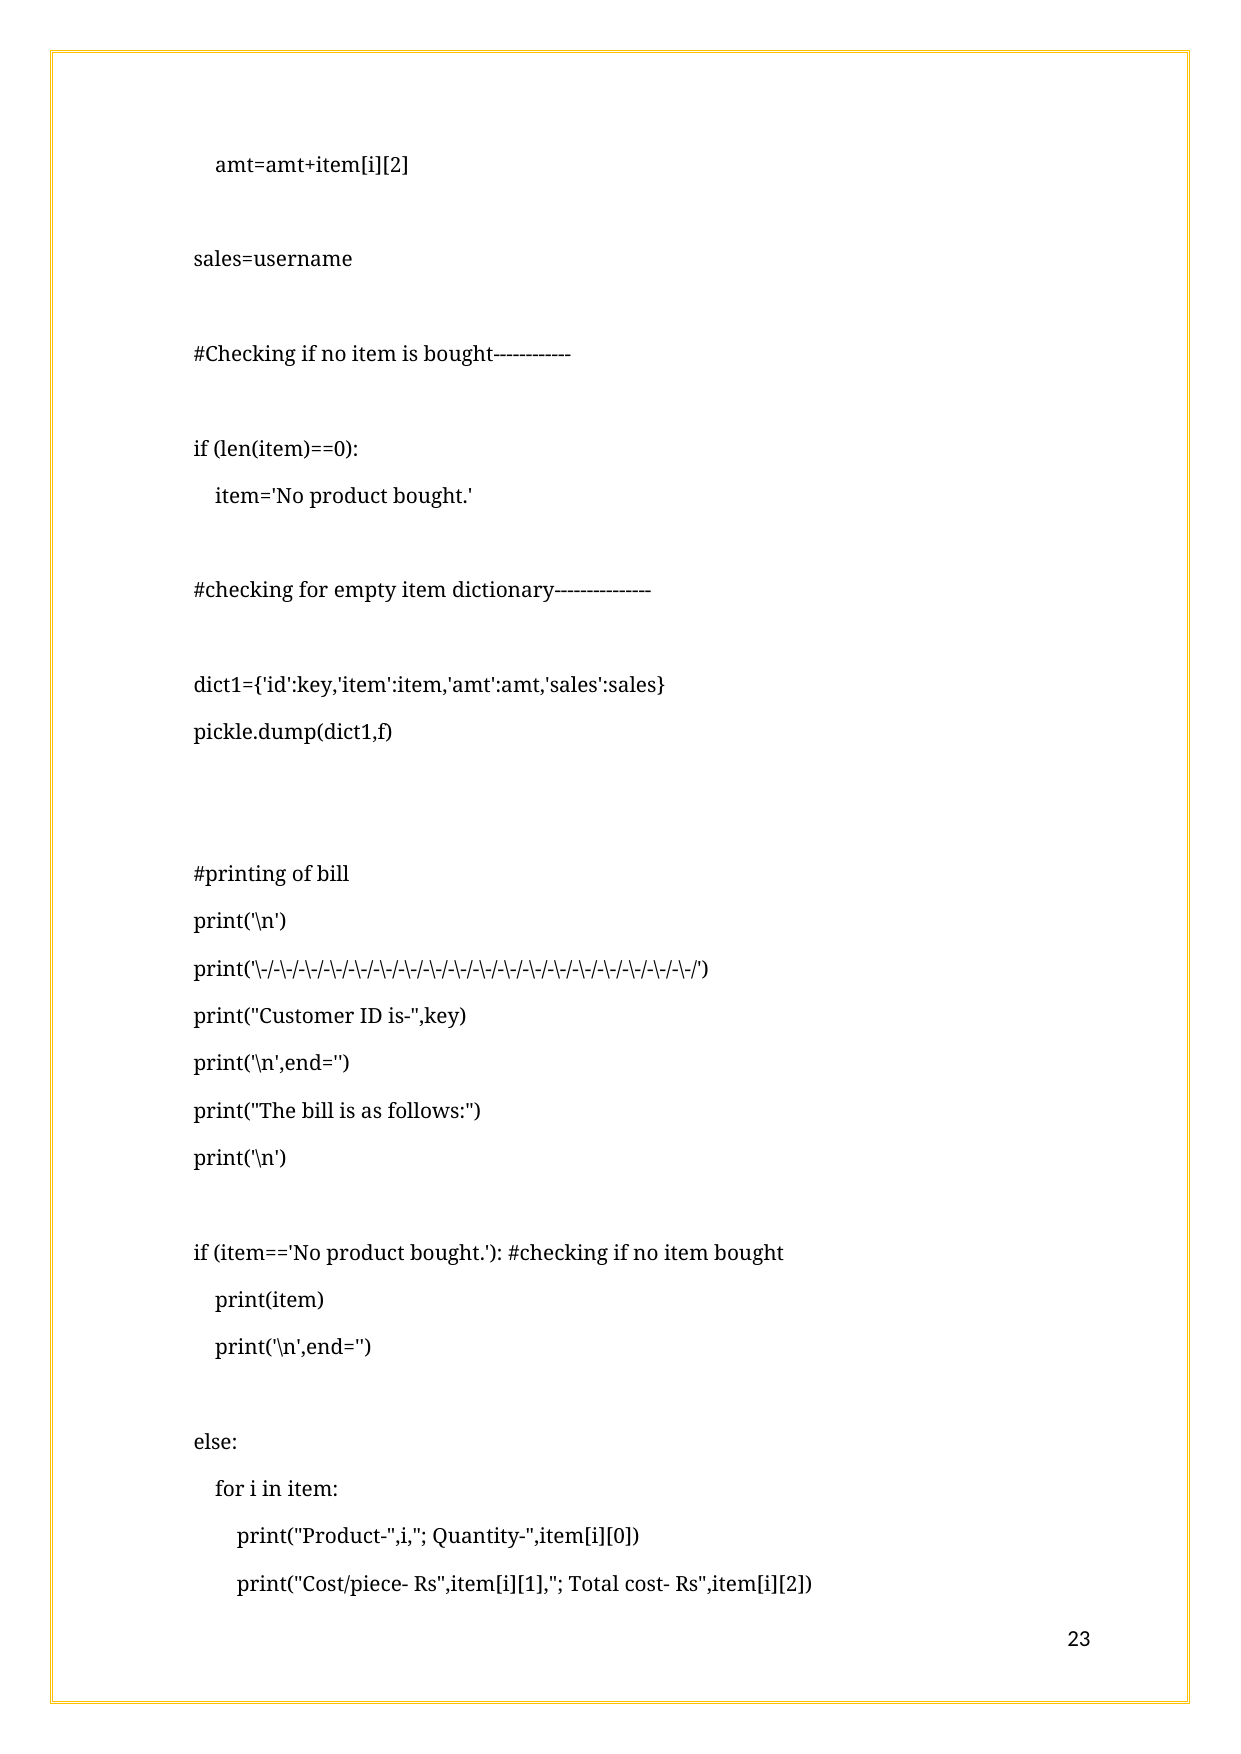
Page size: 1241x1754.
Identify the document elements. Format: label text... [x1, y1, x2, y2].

text print('\n') [150, 907, 1090, 935]
text print('\n') [150, 1143, 1090, 1172]
text print("Product-",i,"; Quantity-",item[i][0]) [150, 1521, 1090, 1550]
text else: [150, 1427, 1090, 1455]
text #Checking if no item is bought------------ [150, 339, 1090, 368]
text if (item=='No product bought.'): #checking if no item bought [150, 1238, 1090, 1266]
text pickle.dump(dict1,f) [150, 717, 1090, 746]
text print('\-/-\-/-\-/-\-/-\-/-\-/-\-/-\-/-\-/-\-/-\-/-\-/-\-/-\-/-\-/-\-/-\-/-\-/') [150, 954, 1090, 982]
text if (len(item)==0): [150, 434, 1090, 462]
text print("Cost/piece- Rs",item[i][1],"; Total cost- Rs",item[i][2]) [150, 1569, 1090, 1597]
text print('\n',end='') [150, 1332, 1090, 1361]
text print("Customer ID is-",key) [150, 1001, 1090, 1030]
text item='No product bought.' [150, 481, 1090, 509]
text print(item) [150, 1285, 1090, 1313]
text print('\n',end='') [150, 1048, 1090, 1077]
text #printing of bill [150, 859, 1090, 888]
text #checking for empty item dictionary--------------- [150, 576, 1090, 604]
text sales=username [150, 244, 1090, 273]
text amt=amt+item[i][2] [150, 150, 1090, 178]
text print("The bill is as follows:") [150, 1096, 1090, 1124]
text dict1={'id':key,'item':item,'amt':amt,'sales':sales} [150, 670, 1090, 699]
text for i in item: [150, 1474, 1090, 1503]
